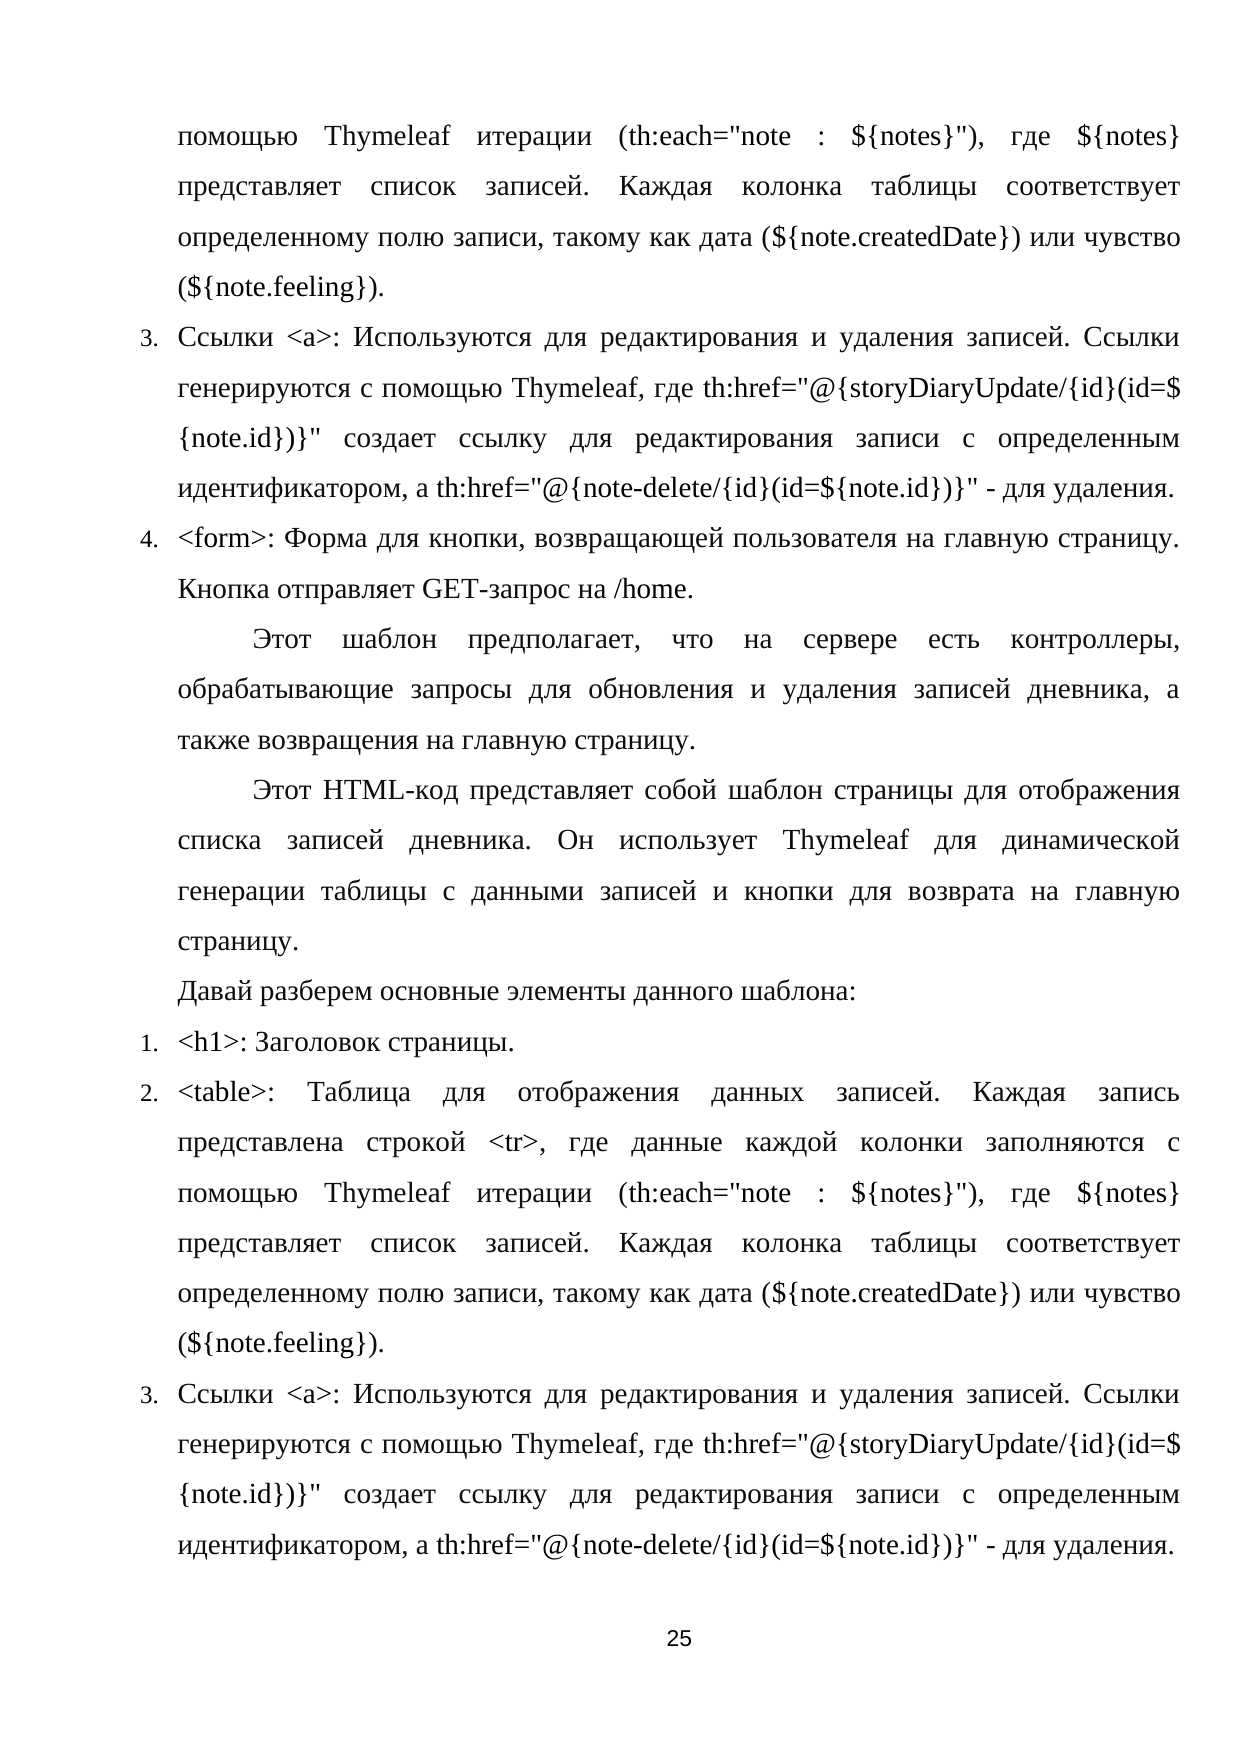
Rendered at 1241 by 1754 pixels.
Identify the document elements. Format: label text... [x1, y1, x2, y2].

text Этот HTML-код представляет собой шаблон страницы для отображения списка записей дневника. Он использует Thymeleaf для динамической генерации таблицы с данными записей и кнопки для возврата на главную страницу. [177, 772, 1181, 957]
list <table>: Таблица для отображения данных записей. Каждая запись представлена строкой <tr>, где данные каждой колонки заполняются с помощью Thymeleaf итерации (th:each="note : ${notes}"), где ${notes} представляет список записей. Каждая колонка таблицы соответствует определенному полю записи, такому как дата (${note.createdDate}) или чувство (${note.feeling}). [140, 1074, 1181, 1359]
list <form>: Форма для кнопки, возвращающей пользователя на главную страницу. Кнопка отправляет GET-запрос на /home. [140, 521, 1181, 604]
list Ссылки <a>: Используются для редактирования и удаления записей. Ссылки генерируются с помощью Thymeleaf, где th:href="@{storyDiaryUpdate/{id}(id=${note.id})}" создает ссылку для редактирования записи с определенным идентификатором, а th:href="@{note-delete/{id}(id=${note.id})}" - для удаления. [140, 1376, 1181, 1560]
list Ссылки <a>: Используются для редактирования и удаления записей. Ссылки генерируются с помощью Thymeleaf, где th:href="@{storyDiaryUpdate/{id}(id=${note.id})}" создает ссылку для редактирования записи с определенным идентификатором, а th:href="@{note-delete/{id}(id=${note.id})}" - для удаления. [140, 319, 1181, 504]
list <h1>: Заголовок страницы. [140, 1024, 1181, 1057]
text Давай разберем основные элементы данного шаблона: [177, 973, 1181, 1007]
list помощью Thymeleaf итерации (th:each="note : ${notes}"), где ${notes} представляет список записей. Каждая колонка таблицы соответствует определенному полю записи, такому как дата (${note.createdDate}) или чувство (${note.feeling}). [140, 118, 1181, 303]
text Этот шаблон предполагает, что на сервере есть контроллеры, обрабатывающие запросы для обновления и удаления записей дневника, а также возвращения на главную страницу. [177, 621, 1181, 755]
